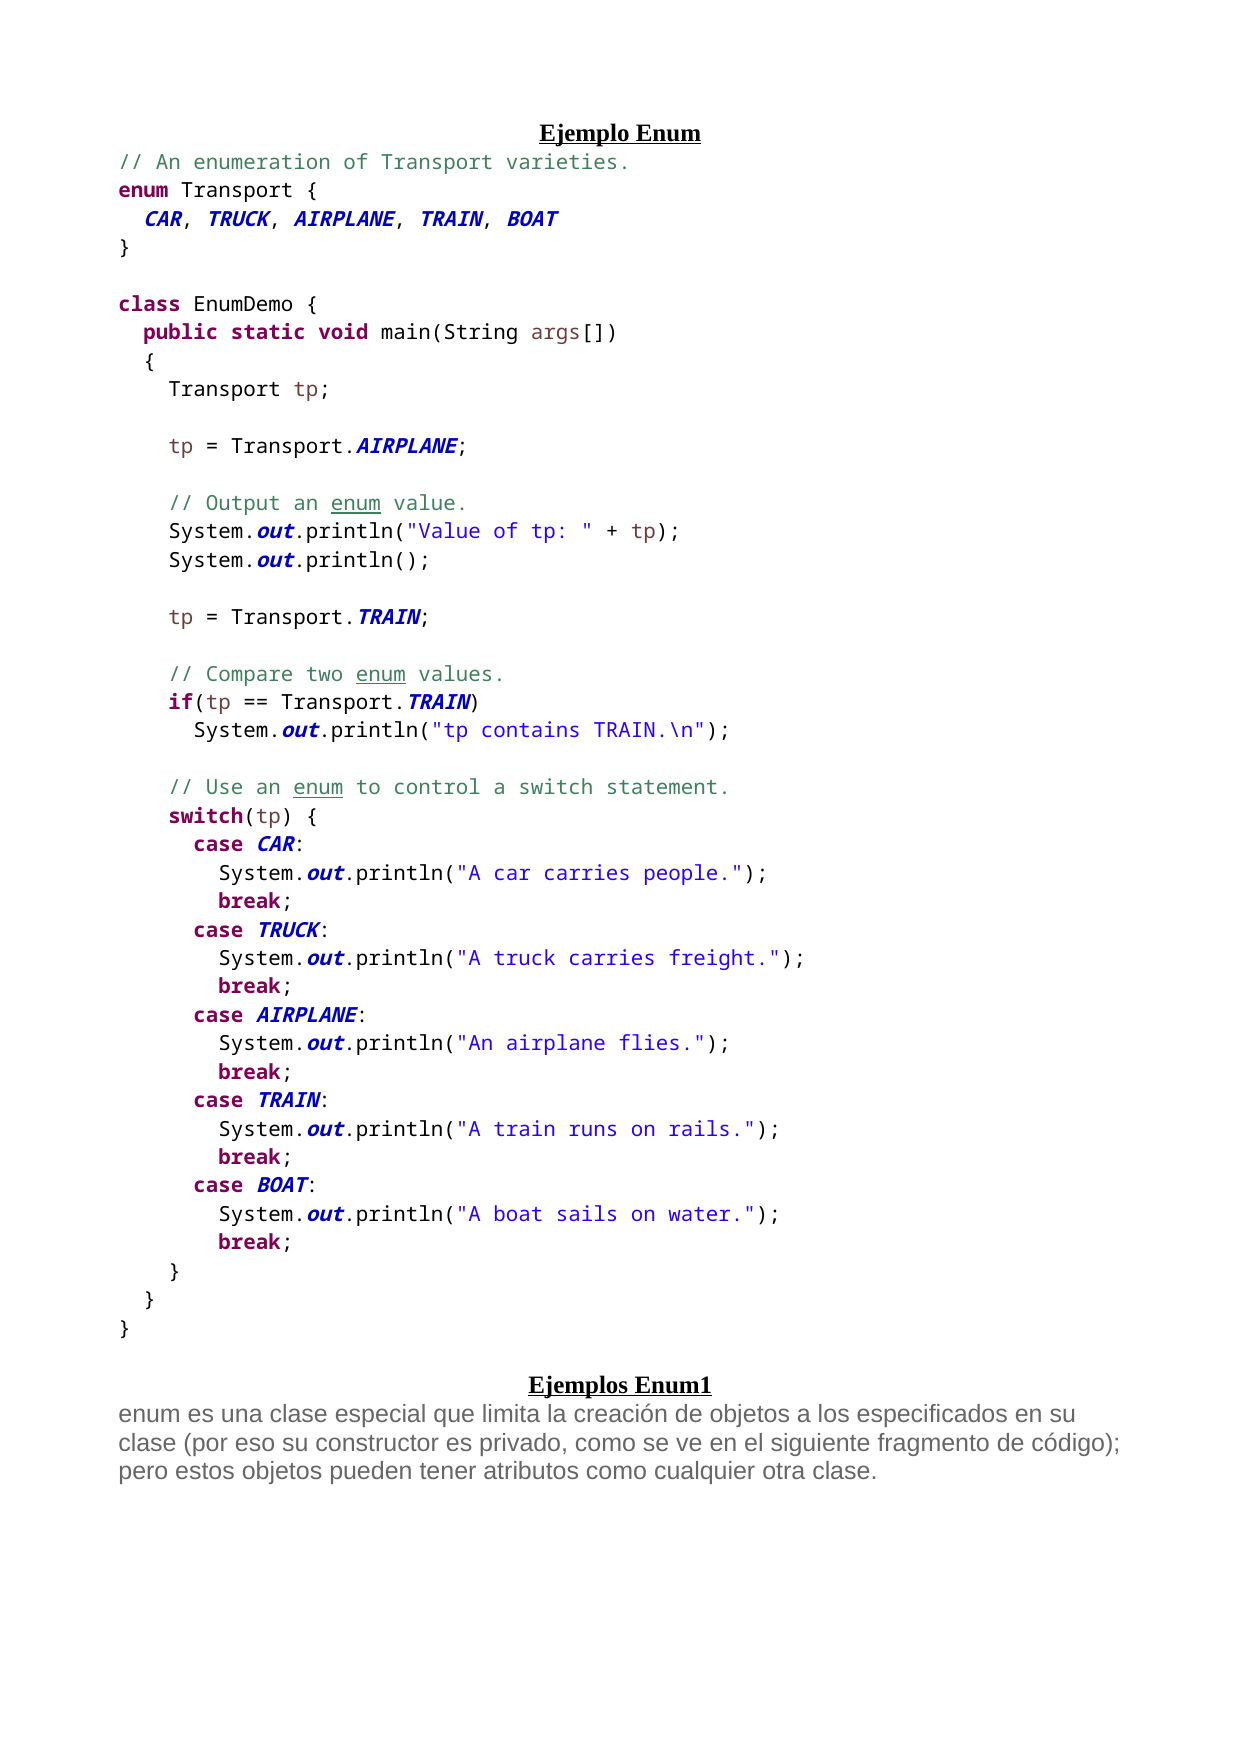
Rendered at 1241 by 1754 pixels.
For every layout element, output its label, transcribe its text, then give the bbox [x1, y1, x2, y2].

text Transport tp; [118, 374, 1122, 403]
text switch(tp) { [118, 801, 1122, 829]
text enum es una clase especial que limita la creación de objetos a los especificados en su clase (por eso su constructor es privado, como se ve en el siguiente fragmento de código); pero estos objetos pueden tener atributos como cualquier otra clase. [118, 1399, 1122, 1485]
text { [118, 346, 1122, 374]
text public static void main(String args[]) [118, 317, 1122, 346]
text tp = Transport.TRAIN; [118, 602, 1122, 630]
text } [118, 1256, 1122, 1284]
text CAR, TRUCK, AIRPLANE, TRAIN, BOAT [118, 204, 1122, 232]
text case TRUCK: [118, 915, 1122, 943]
text } [118, 1284, 1122, 1313]
text break; [118, 886, 1122, 915]
text } [118, 1313, 1122, 1341]
text break; [118, 972, 1122, 1000]
text // Output an enum value. [118, 488, 1122, 517]
text System.out.println(); [118, 545, 1122, 573]
text if(tp == Transport.TRAIN) [118, 687, 1122, 716]
text System.out.println("A boat sails on water."); [118, 1199, 1122, 1227]
text System.out.println("An airplane flies."); [118, 1028, 1122, 1057]
text Ejemplo Enum [118, 118, 1122, 147]
text case CAR: [118, 829, 1122, 858]
text System.out.println("A truck carries freight."); [118, 943, 1122, 972]
text break; [118, 1227, 1122, 1256]
text // Use an enum to control a switch statement. [118, 772, 1122, 801]
text System.out.println("Value of tp: " + tp); [118, 517, 1122, 545]
text // An enumeration of Transport varieties. [118, 147, 1122, 175]
text tp = Transport.AIRPLANE; [118, 431, 1122, 460]
text // Compare two enum values. [118, 659, 1122, 687]
text break; [118, 1142, 1122, 1171]
text case TRAIN: [118, 1085, 1122, 1114]
text Ejemplos Enum1 [118, 1370, 1122, 1399]
text break; [118, 1057, 1122, 1085]
text case AIRPLANE: [118, 1000, 1122, 1028]
text class EnumDemo { [118, 289, 1122, 317]
text System.out.println("A car carries people."); [118, 858, 1122, 886]
text enum Transport { [118, 175, 1122, 204]
text System.out.println("A train runs on rails."); [118, 1114, 1122, 1142]
text } [118, 232, 1122, 261]
text System.out.println("tp contains TRAIN.\n"); [118, 716, 1122, 744]
text case BOAT: [118, 1171, 1122, 1199]
